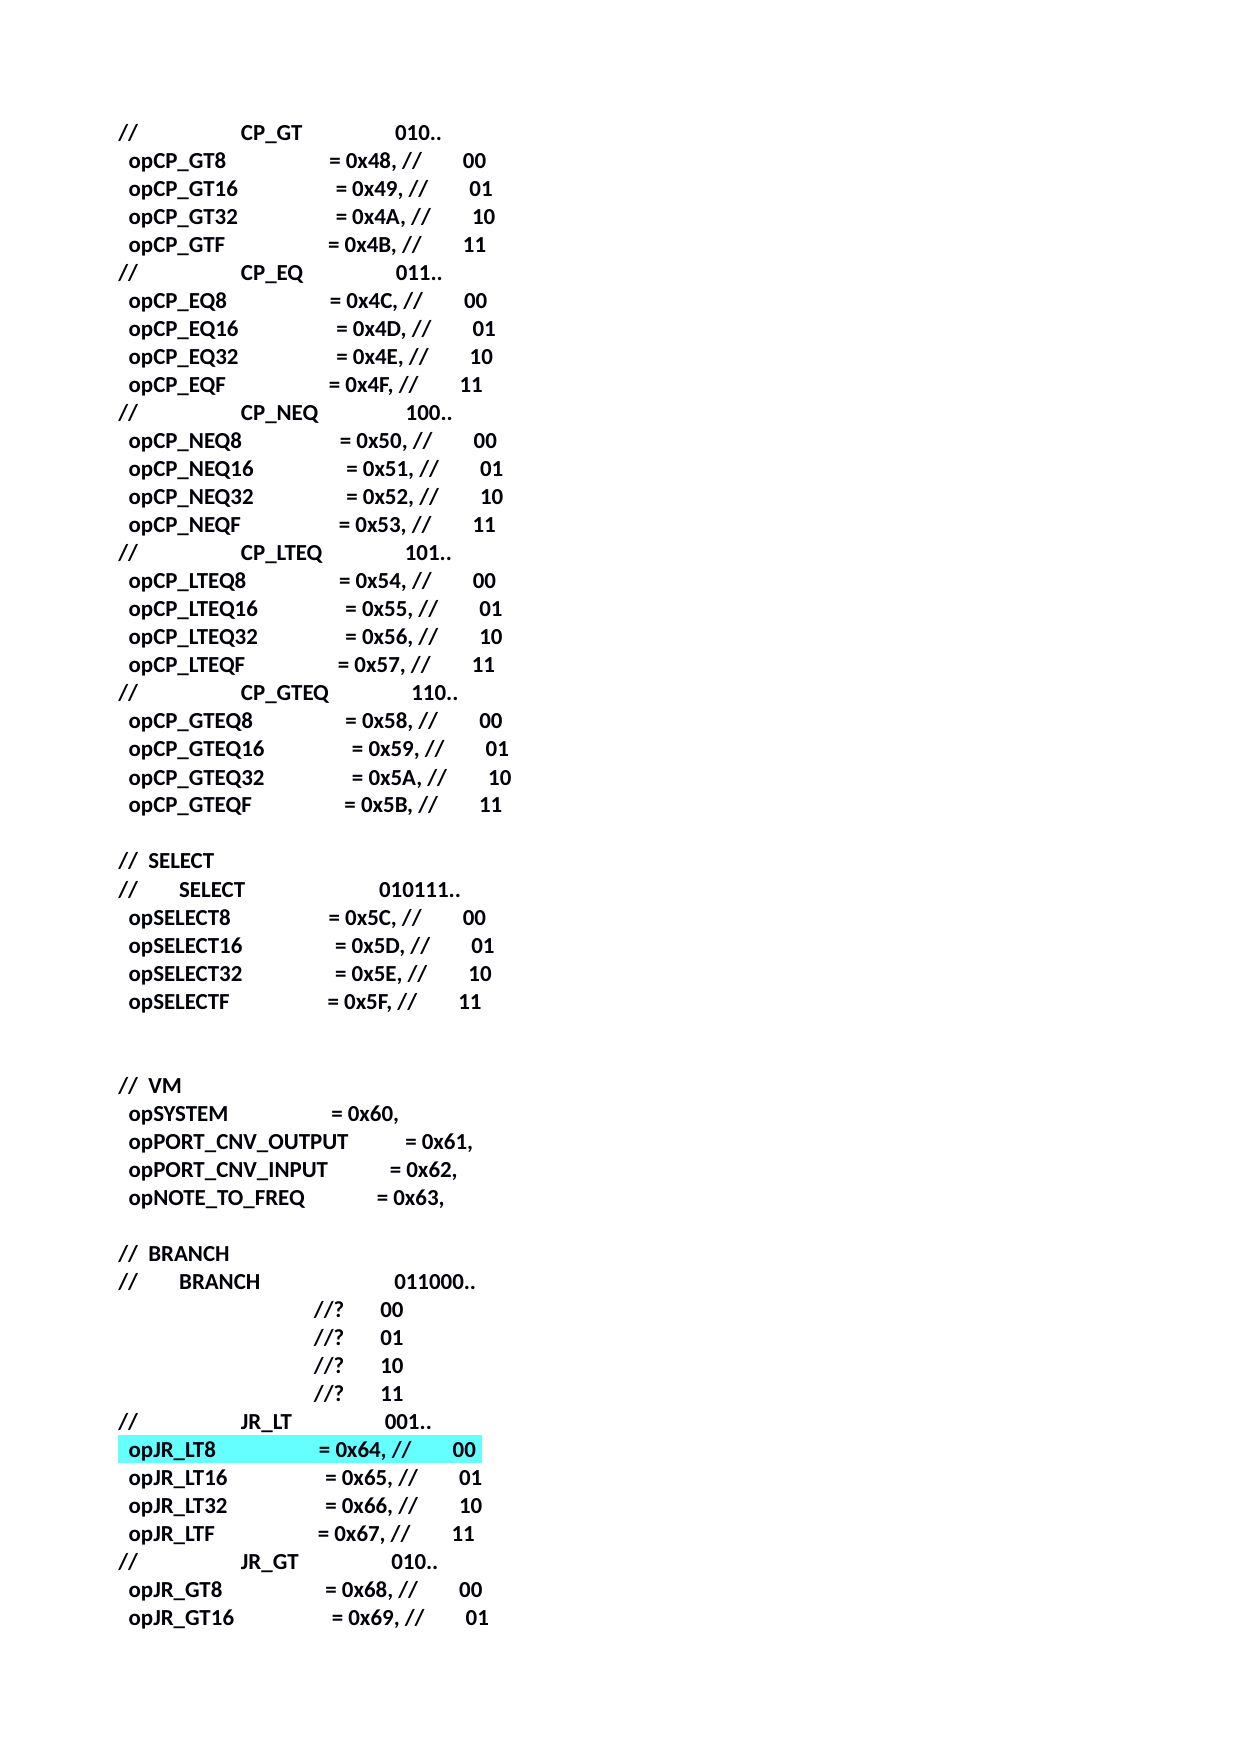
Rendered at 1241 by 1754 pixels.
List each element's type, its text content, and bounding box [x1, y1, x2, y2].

text // BRANCH [118, 1239, 1122, 1267]
text opCP_GT8 = 0x48, // 00 [118, 146, 1122, 174]
text opCP_GTEQ32 = 0x5A, // 10 [118, 763, 1122, 791]
text // VM [118, 1071, 1122, 1099]
text opJR_LT32 = 0x66, // 10 [118, 1491, 1122, 1519]
text opSELECT8 = 0x5C, // 00 [118, 903, 1122, 931]
text opNOTE_TO_FREQ = 0x63, [118, 1183, 1122, 1211]
text opSYSTEM = 0x60, [118, 1099, 1122, 1127]
text // CP_GT 010.. [118, 118, 1122, 146]
text opCP_GTEQF = 0x5B, // 11 [118, 791, 1122, 819]
text // CP_EQ 011.. [118, 258, 1122, 286]
text opCP_EQ8 = 0x4C, // 00 [118, 286, 1122, 314]
text opJR_LT16 = 0x65, // 01 [118, 1463, 1122, 1491]
text // CP_NEQ 100.. [118, 398, 1122, 426]
text //? 01 [118, 1323, 1122, 1351]
text opCP_LTEQ32 = 0x56, // 10 [118, 622, 1122, 651]
text opJR_GT16 = 0x69, // 01 [118, 1603, 1122, 1631]
text // CP_GTEQ 110.. [118, 678, 1122, 707]
text opPORT_CNV_OUTPUT = 0x61, [118, 1127, 1122, 1155]
text opCP_LTEQF = 0x57, // 11 [118, 651, 1122, 678]
text opSELECT32 = 0x5E, // 10 [118, 959, 1122, 987]
text opCP_GTF = 0x4B, // 11 [118, 230, 1122, 258]
text opPORT_CNV_INPUT = 0x62, [118, 1155, 1122, 1183]
text // CP_LTEQ 101.. [118, 538, 1122, 566]
text opSELECTF = 0x5F, // 11 [118, 987, 1122, 1015]
text // JR_LT 001.. [118, 1407, 1122, 1435]
text opCP_GT16 = 0x49, // 01 [118, 174, 1122, 202]
text // SELECT 010111.. [118, 875, 1122, 903]
text // JR_GT 010.. [118, 1547, 1122, 1575]
text opCP_EQ16 = 0x4D, // 01 [118, 314, 1122, 342]
text // BRANCH 011000.. [118, 1267, 1122, 1295]
text opCP_GTEQ8 = 0x58, // 00 [118, 707, 1122, 734]
text opCP_LTEQ8 = 0x54, // 00 [118, 566, 1122, 594]
text opJR_LTF = 0x67, // 11 [118, 1519, 1122, 1547]
text //? 11 [118, 1379, 1122, 1407]
text opCP_GTEQ16 = 0x59, // 01 [118, 734, 1122, 763]
text opCP_GT32 = 0x4A, // 10 [118, 202, 1122, 230]
text opCP_EQF = 0x4F, // 11 [118, 370, 1122, 398]
text opJR_LT8 = 0x64, // 00 [118, 1435, 1122, 1463]
text //? 10 [118, 1351, 1122, 1379]
text //? 00 [118, 1295, 1122, 1323]
text opCP_EQ32 = 0x4E, // 10 [118, 342, 1122, 370]
text opJR_GT8 = 0x68, // 00 [118, 1575, 1122, 1603]
text opCP_NEQ16 = 0x51, // 01 [118, 454, 1122, 482]
text opCP_NEQ8 = 0x50, // 00 [118, 426, 1122, 454]
text opSELECT16 = 0x5D, // 01 [118, 931, 1122, 959]
text opCP_NEQF = 0x53, // 11 [118, 510, 1122, 538]
text // SELECT [118, 847, 1122, 875]
text opCP_LTEQ16 = 0x55, // 01 [118, 594, 1122, 622]
text opCP_NEQ32 = 0x52, // 10 [118, 482, 1122, 510]
